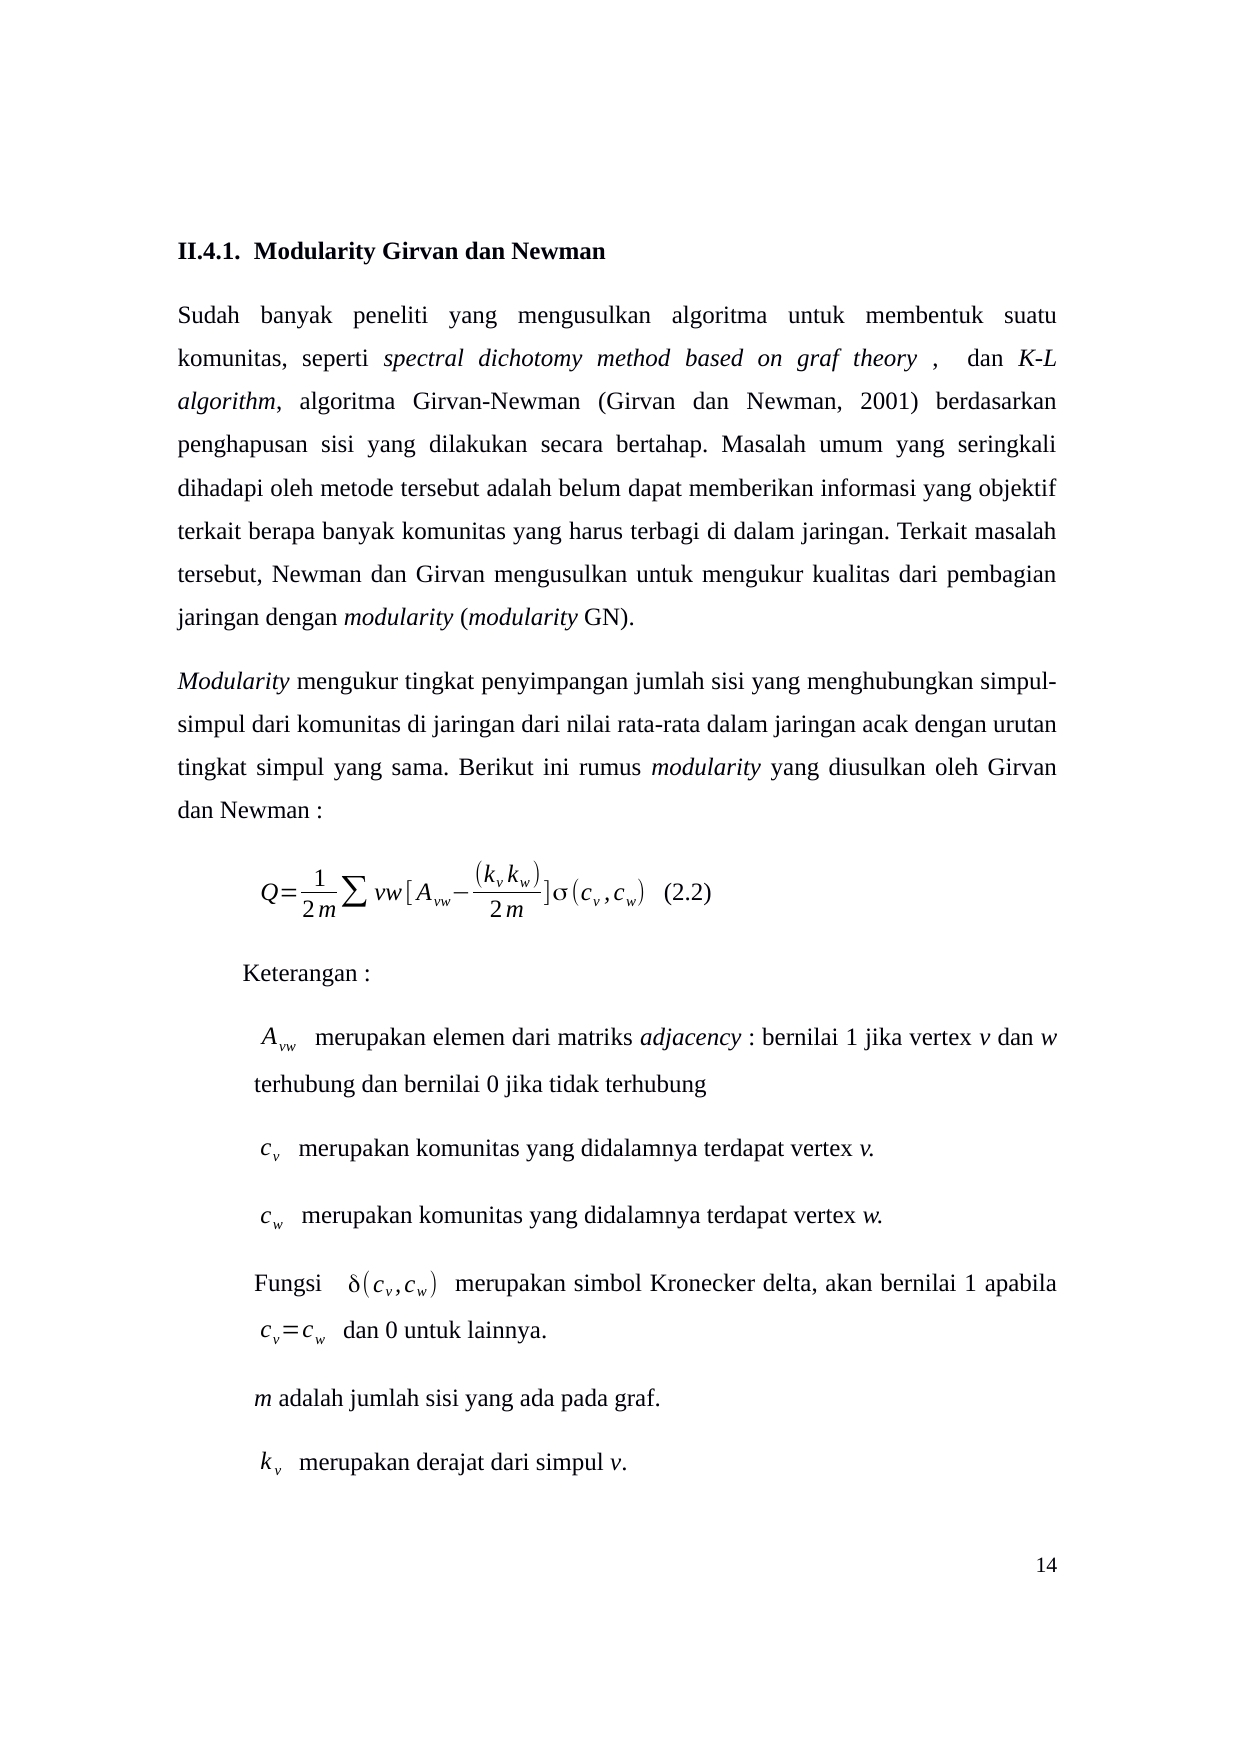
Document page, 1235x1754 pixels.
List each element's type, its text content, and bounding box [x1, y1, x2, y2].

text Fungsi merupakan simbol Kronecker delta, akan bernilai 1 apabila dan 0 untuk lainnya. [242, 1268, 1057, 1347]
text m adalah jumlah sisi yang ada pada graf. [242, 1383, 1057, 1411]
text (2.2) [177, 859, 1057, 923]
text merupakan derajat dari simpul v. [242, 1447, 1057, 1479]
text Sudah banyak peneliti yang mengusulkan algoritma untuk membentuk suatu komunitas, seperti spectral dichotomy method based on graf theory , dan K-L algorithm, algoritma Girvan-Newman (Girvan dan Newman, 2001) berdasarkan penghapusan sisi yang dilakukan secara bertahap. Masalah umum yang seringkali dihadapi oleh metode tersebut adalah belum dapat memberikan informasi yang objektif terkait berapa banyak komunitas yang harus terbagi di dalam jaringan. Terkait masalah tersebut, Newman dan Girvan mengusulkan untuk mengukur kualitas dari pembagian jaringan dengan modularity (modularity GN). [177, 300, 1057, 631]
text Modularity mengukur tingkat penyimpangan jumlah sisi yang menghubungkan simpul-simpul dari komunitas di jaringan dari nilai rata-rata dalam jaringan acak dengan urutan tingkat simpul yang sama. Berikut ini rumus modularity yang diusulkan oleh Girvan dan Newman : [177, 666, 1057, 824]
text merupakan komunitas yang didalamnya terdapat vertex w. [242, 1200, 1057, 1233]
text merupakan komunitas yang didalamnya terdapat vertex v. [242, 1133, 1057, 1165]
text Keterangan : [177, 958, 1057, 987]
subtitle Modularity Girvan dan Newman [177, 236, 1057, 265]
text merupakan elemen dari matriks adjacency : bernilai 1 jika vertex v dan w terhubung dan bernilai 0 jika tidak terhubung [242, 1022, 1057, 1097]
